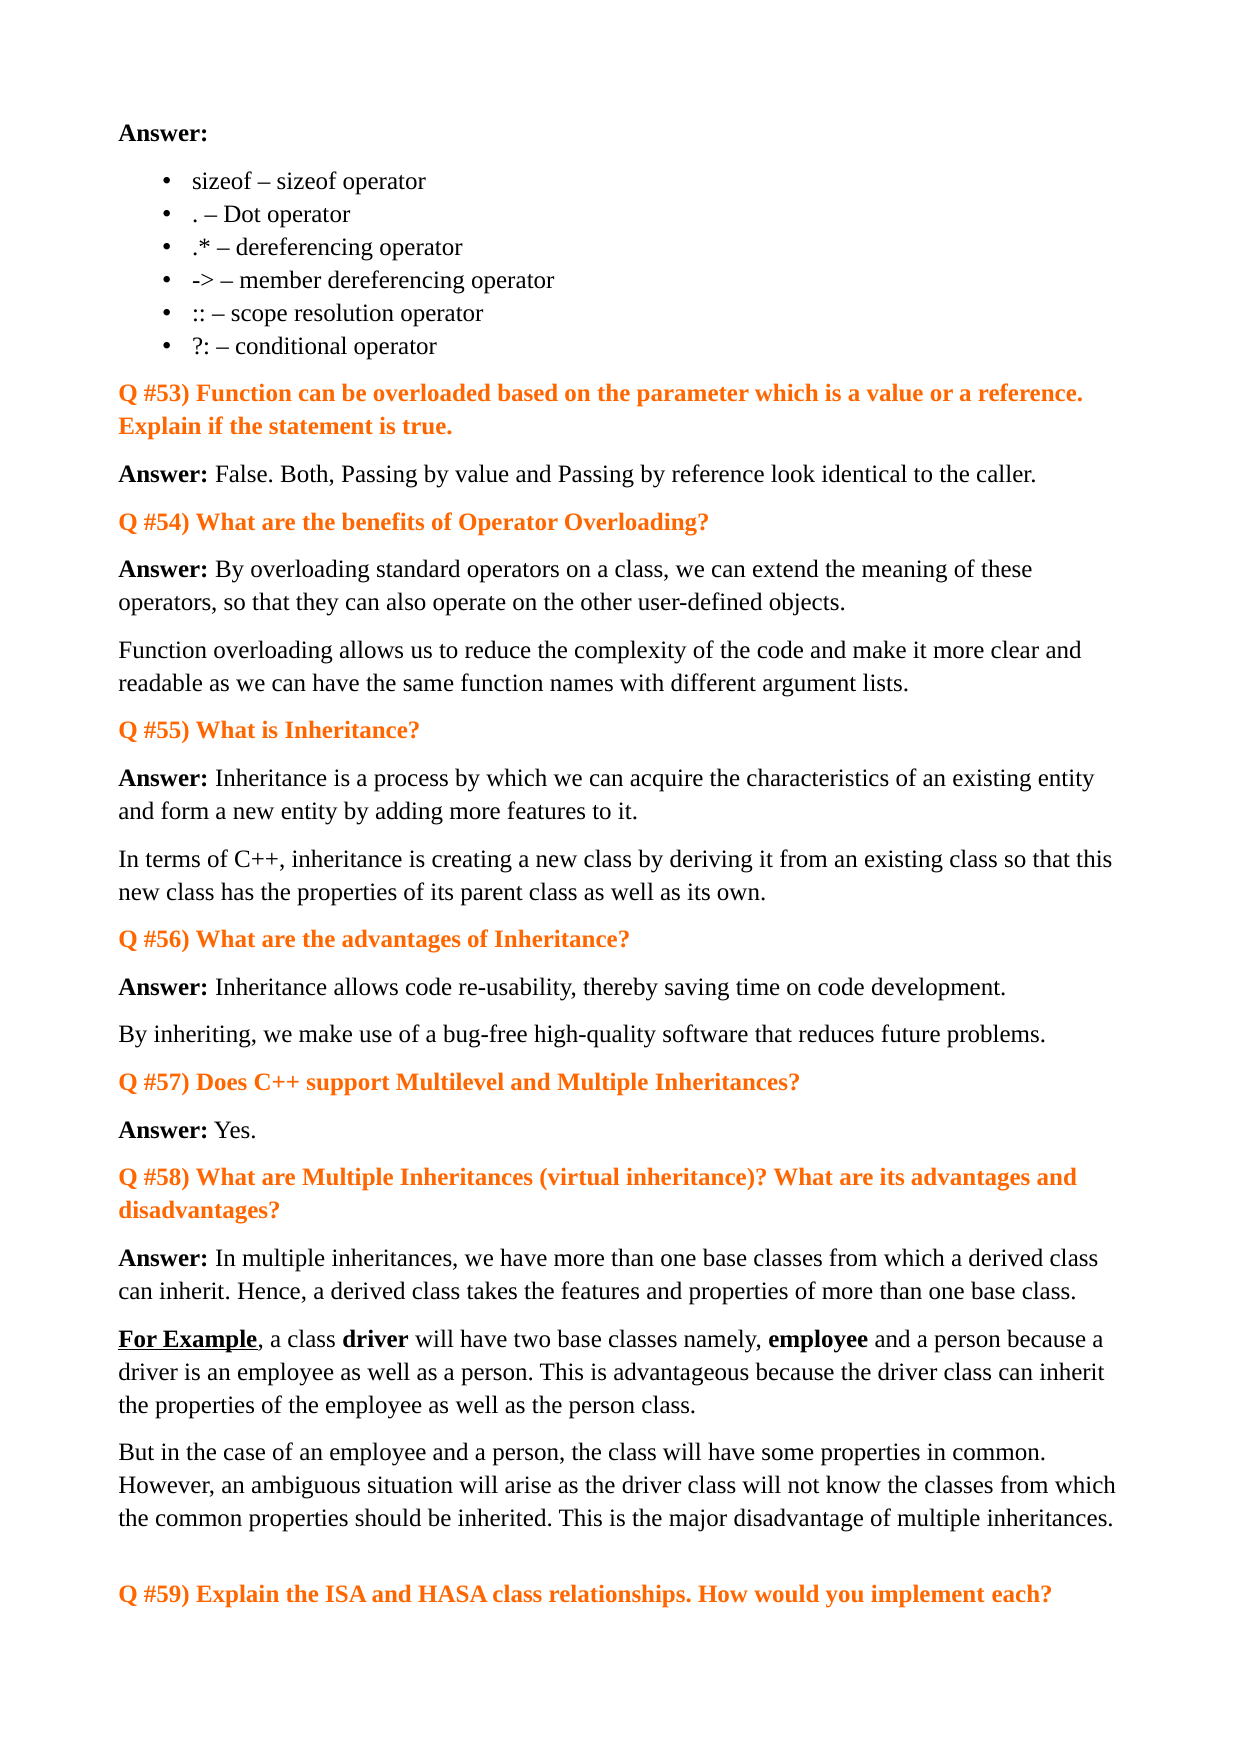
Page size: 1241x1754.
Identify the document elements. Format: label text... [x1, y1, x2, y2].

text Q #55) What is Inheritance? [118, 716, 1122, 744]
list ?: – conditional operator [162, 331, 1122, 359]
list . – Dot operator [162, 199, 1122, 227]
text Q #56) What are the advantages of Inheritance? [118, 924, 1122, 953]
text Answer: [118, 118, 1122, 147]
text Answer: In multiple inheritances, we have more than one base classes from which a derived class can inherit. Hence, a derived class takes the features and properties of more than one base class. [118, 1243, 1122, 1305]
list -> – member dereferencing operator [162, 265, 1122, 293]
text Answer: Inheritance is a process by which we can acquire the characteristics of an existing entity and form a new entity by adding more features to it. [118, 763, 1122, 825]
text By inheriting, we make use of a bug-free high-quality software that reduces future problems. [118, 1019, 1122, 1048]
text Q #59) Explain the ISA and HASA class relationships. How would you implement each? [118, 1579, 1122, 1608]
text But in the case of an employee and a person, the class will have some properties in common. However, an ambiguous situation will arise as the driver class will not know the classes from which the common properties should be inherited. This is the major disadvantage of multiple inheritances. [118, 1437, 1122, 1532]
text Answer: Inheritance allows code re-usability, thereby saving time on code development. [118, 972, 1122, 1001]
text Q #54) What are the benefits of Operator Overloading? [118, 507, 1122, 535]
text Q #58) What are Multiple Inheritances (virtual inheritance)? What are its advantages and disadvantages? [118, 1162, 1122, 1224]
text Q #53) Function can be overloaded based on the parameter which is a value or a reference. Explain if the statement is true. [118, 378, 1122, 440]
list .* – dereferencing operator [162, 232, 1122, 261]
list :: – scope resolution operator [162, 298, 1122, 327]
list sizeof – sizeof operator [162, 166, 1122, 194]
text In terms of C++, inheritance is creating a new class by deriving it from an existing class so that this new class has the properties of its parent class as well as its own. [118, 844, 1122, 906]
text Answer: Yes. [118, 1115, 1122, 1143]
text Function overloading allows us to reduce the complexity of the code and make it more clear and readable as we can have the same function names with different argument lists. [118, 635, 1122, 697]
text Answer: False. Both, Passing by value and Passing by reference look identical to the caller. [118, 459, 1122, 488]
text Q #57) Does C++ support Multilevel and Multiple Inheritances? [118, 1067, 1122, 1096]
text Answer: By overloading standard operators on a class, we can extend the meaning of these operators, so that they can also operate on the other user-defined objects. [118, 554, 1122, 616]
text For Example, a class driver will have two base classes namely, employee and a person because a driver is an employee as well as a person. This is advantageous because the driver class can inherit the properties of the employee as well as the person class. [118, 1324, 1122, 1418]
